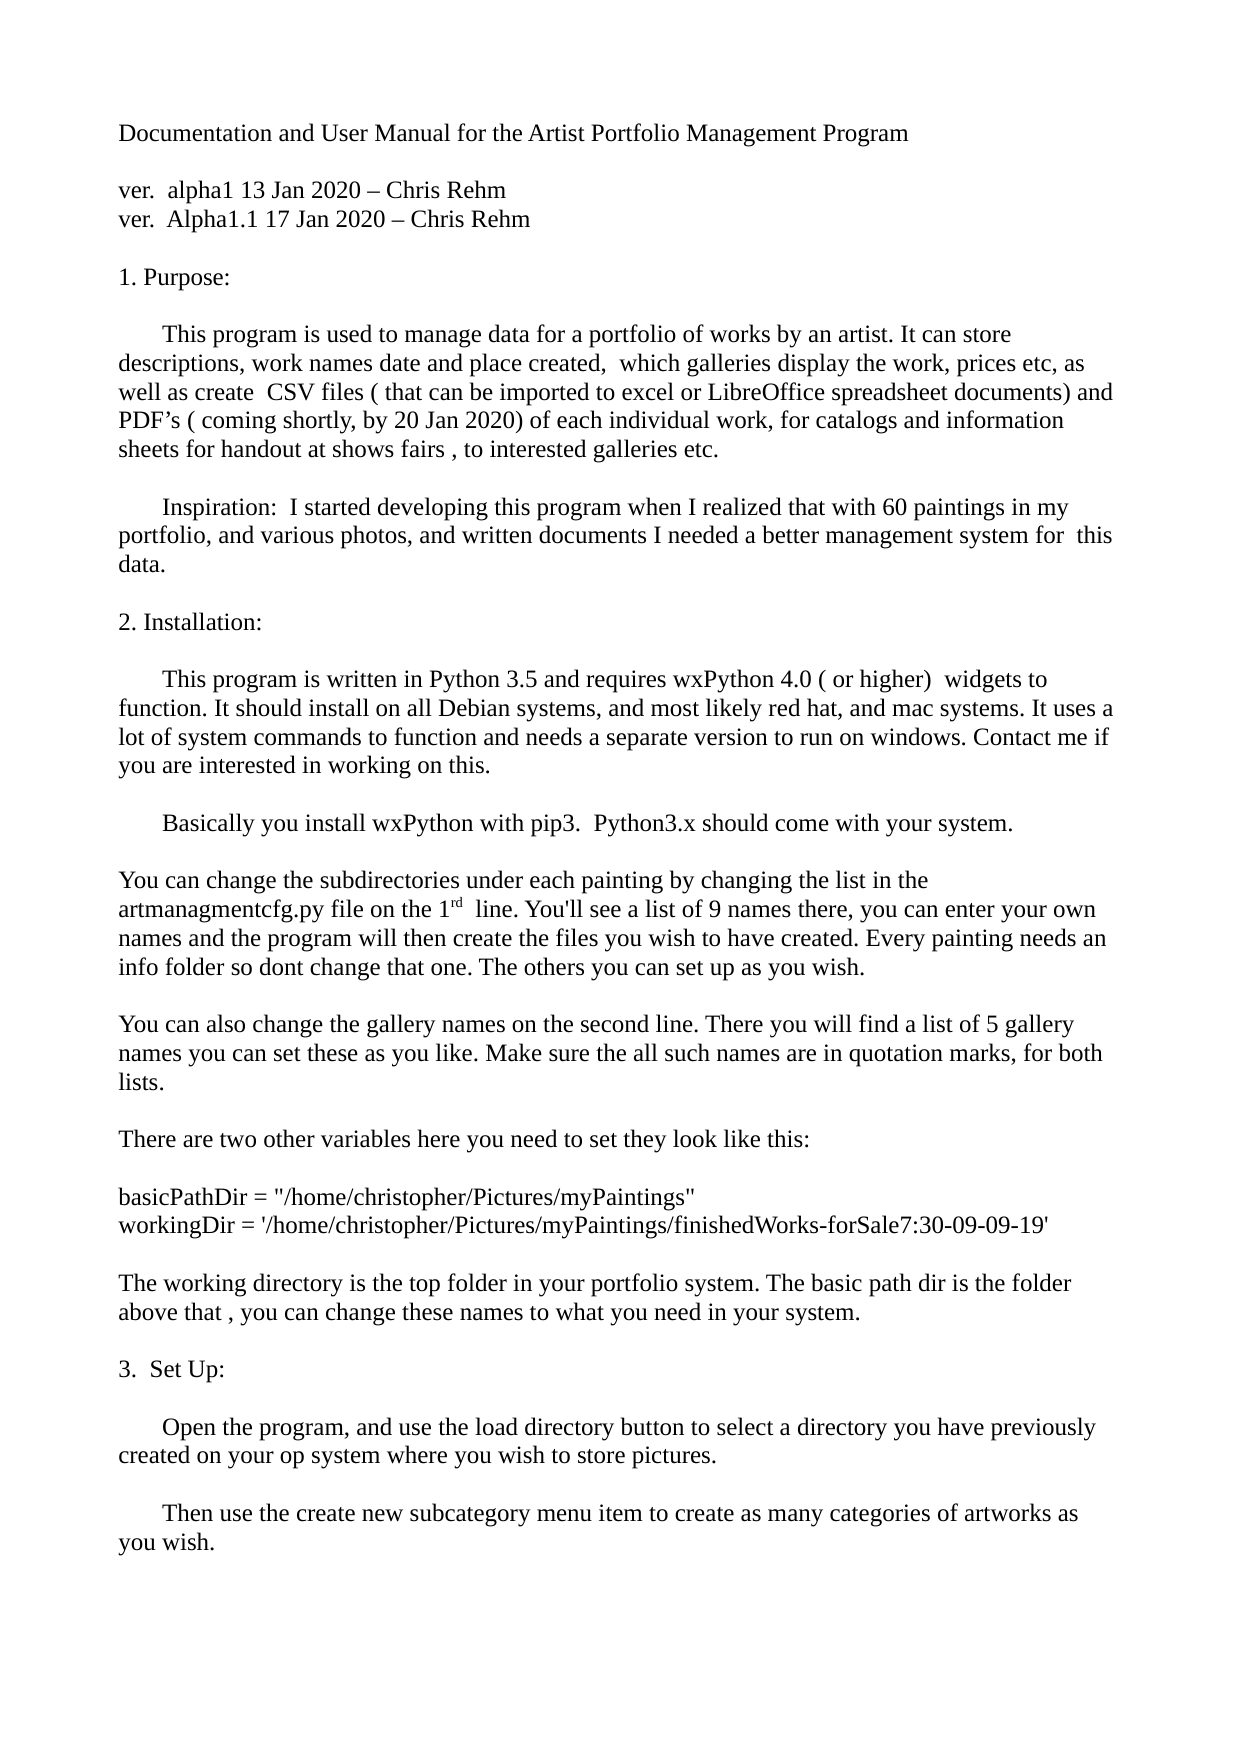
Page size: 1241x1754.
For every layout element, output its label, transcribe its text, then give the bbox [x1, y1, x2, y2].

text 3. Set Up: [118, 1354, 1122, 1383]
text Then use the create new subcategory menu item to create as many categories of artworks as you wish. [118, 1498, 1122, 1556]
text Basically you install wxPython with pip3. Python3.x should come with your system. [118, 808, 1122, 837]
text You can also change the gallery names on the second line. There you will find a list of 5 gallery names you can set these as you like. Make sure the all such names are in quotation marks, for both lists. [118, 1009, 1122, 1096]
text workingDir = '/home/christopher/Pictures/myPaintings/finishedWorks-forSale7:30-09-09-19' [118, 1211, 1122, 1239]
text There are two other variables here you need to set they look like this: [118, 1124, 1122, 1153]
text Documentation and User Manual for the Artist Portfolio Management Program [118, 118, 1122, 147]
text The working directory is the top folder in your portfolio system. The basic path dir is the folder above that , you can change these names to what you need in your system. [118, 1268, 1122, 1326]
text 2. Installation: [118, 607, 1122, 636]
text ver. Alpha1.1 17 Jan 2020 – Chris Rehm [118, 204, 1122, 233]
text This program is written in Python 3.5 and requires wxPython 4.0 ( or higher) widgets to function. It should install on all Debian systems, and most likely red hat, and mac systems. It uses a lot of system commands to function and needs a separate version to run on windows. Contact me if you are interested in working on this. [118, 664, 1122, 779]
text Inspiration: I started developing this program when I realized that with 60 paintings in my portfolio, and various photos, and written documents I needed a better management system for this data. [118, 492, 1122, 578]
text This program is used to manage data for a portfolio of works by an artist. It can store descriptions, work names date and place created, which galleries display the work, prices etc, as well as create CSV files ( that can be imported to excel or LibreOffice spreadsheet documents) and PDF’s ( coming shortly, by 20 Jan 2020) of each individual work, for catalogs and information sheets for handout at shows fairs , to interested galleries etc. [118, 319, 1122, 463]
text ver. alpha1 13 Jan 2020 – Chris Rehm [118, 176, 1122, 204]
text Open the program, and use the load directory button to select a directory you have previously created on your op system where you wish to store pictures. [118, 1412, 1122, 1469]
text You can change the subdirectories under each painting by changing the list in the artmanagmentcfg.py file on the 1rd line. You'll see a list of 9 names there, you can enter your own names and the program will then create the files you wish to have created. Every painting needs an info folder so dont change that one. The others you can set up as you wish. [118, 866, 1122, 981]
text basicPathDir = "/home/christopher/Pictures/myPaintings" [118, 1182, 1122, 1211]
text 1. Purpose: [118, 262, 1122, 291]
